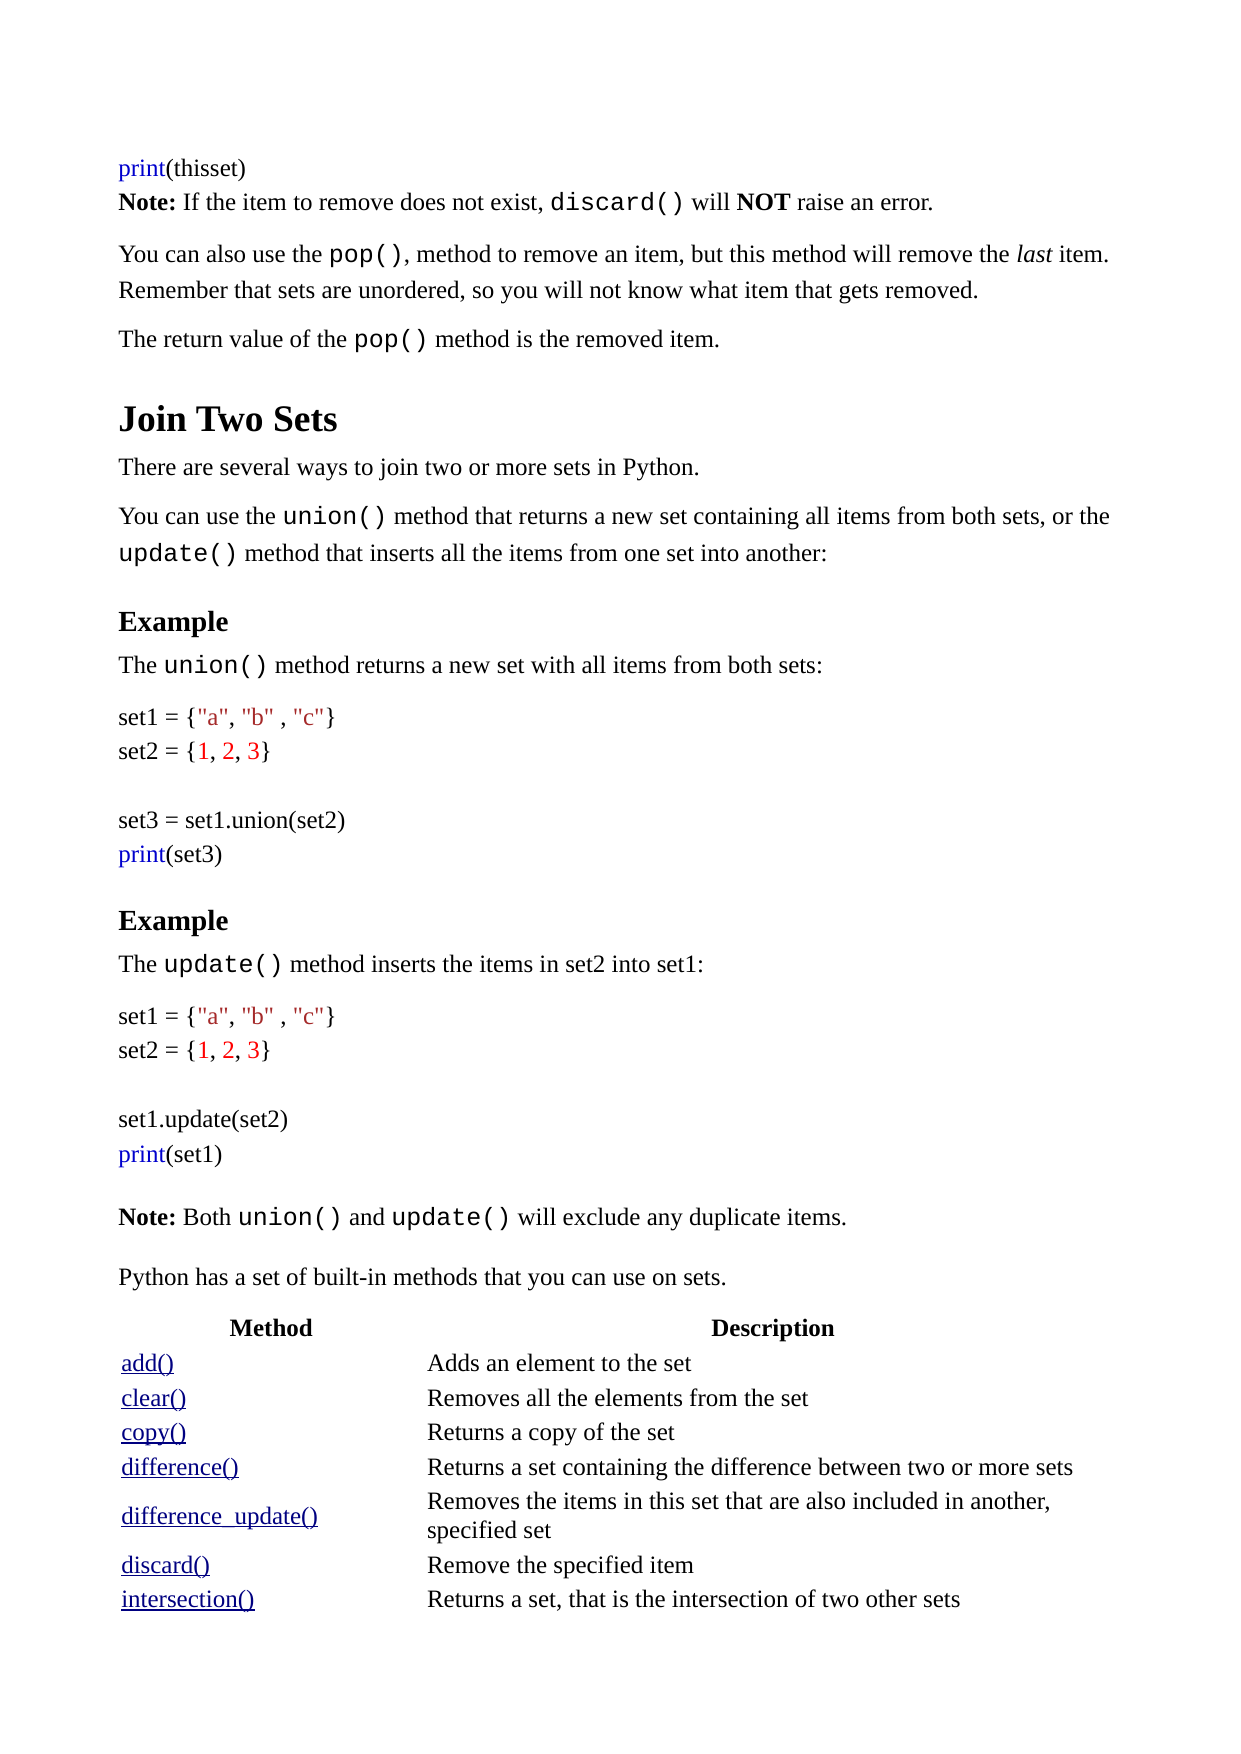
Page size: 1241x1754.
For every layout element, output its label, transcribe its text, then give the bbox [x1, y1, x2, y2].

table_cell add() [118, 1345, 424, 1380]
table_cell Removes the items in this set that are also included in another, specified set [424, 1484, 1122, 1547]
subtitle Example [118, 903, 1122, 937]
table_cell clear() [118, 1380, 424, 1414]
text The union() method returns a new set with all items from both sets: [118, 650, 1122, 681]
subtitle Join Two Sets [118, 397, 1122, 440]
table_cell discard() [118, 1547, 424, 1581]
subtitle Example [118, 604, 1122, 638]
text There are several ways to join two or more sets in Python. [118, 452, 1122, 481]
table_cell intersection() [118, 1581, 424, 1616]
text The return value of the pop() method is the removed item. [118, 324, 1122, 355]
text set1 = {"a", "b" , "c"} set2 = {1, 2, 3} set3 = set1.union(set2) print(set3) [118, 702, 1122, 868]
table_header Description [424, 1311, 1122, 1345]
text print(thisset) [118, 118, 1122, 181]
text Python has a set of built-in methods that you can use on sets. [118, 1262, 1122, 1290]
table_cell copy() [118, 1414, 424, 1449]
table_cell Remove the specified item [424, 1547, 1122, 1581]
text You can also use the pop(), method to remove an item, but this method will remove the last item. Remember that sets are unordered, so you will not know what item that gets removed. [118, 239, 1122, 304]
text set1 = {"a", "b" , "c"} set2 = {1, 2, 3} set1.update(set2) print(set1) [118, 1001, 1122, 1167]
table_cell Removes all the elements from the set [424, 1380, 1122, 1414]
table_cell Returns a set containing the difference between two or more sets [424, 1449, 1122, 1483]
text Note: Both union() and update() will exclude any duplicate items. [118, 1202, 1122, 1233]
text The update() method inserts the items in set2 into set1: [118, 949, 1122, 980]
table_cell Returns a copy of the set [424, 1414, 1122, 1449]
text You can use the union() method that returns a new set containing all items from both sets, or the update() method that inserts all the items from one set into another: [118, 501, 1122, 569]
table_header Method [118, 1311, 424, 1345]
table_cell Returns a set, that is the intersection of two other sets [424, 1581, 1122, 1616]
table_cell difference() [118, 1449, 424, 1483]
text Note: If the item to remove does not exist, discard() will NOT raise an error. [118, 187, 1122, 218]
table_cell difference_update() [118, 1484, 424, 1547]
table_cell Adds an element to the set [424, 1345, 1122, 1380]
